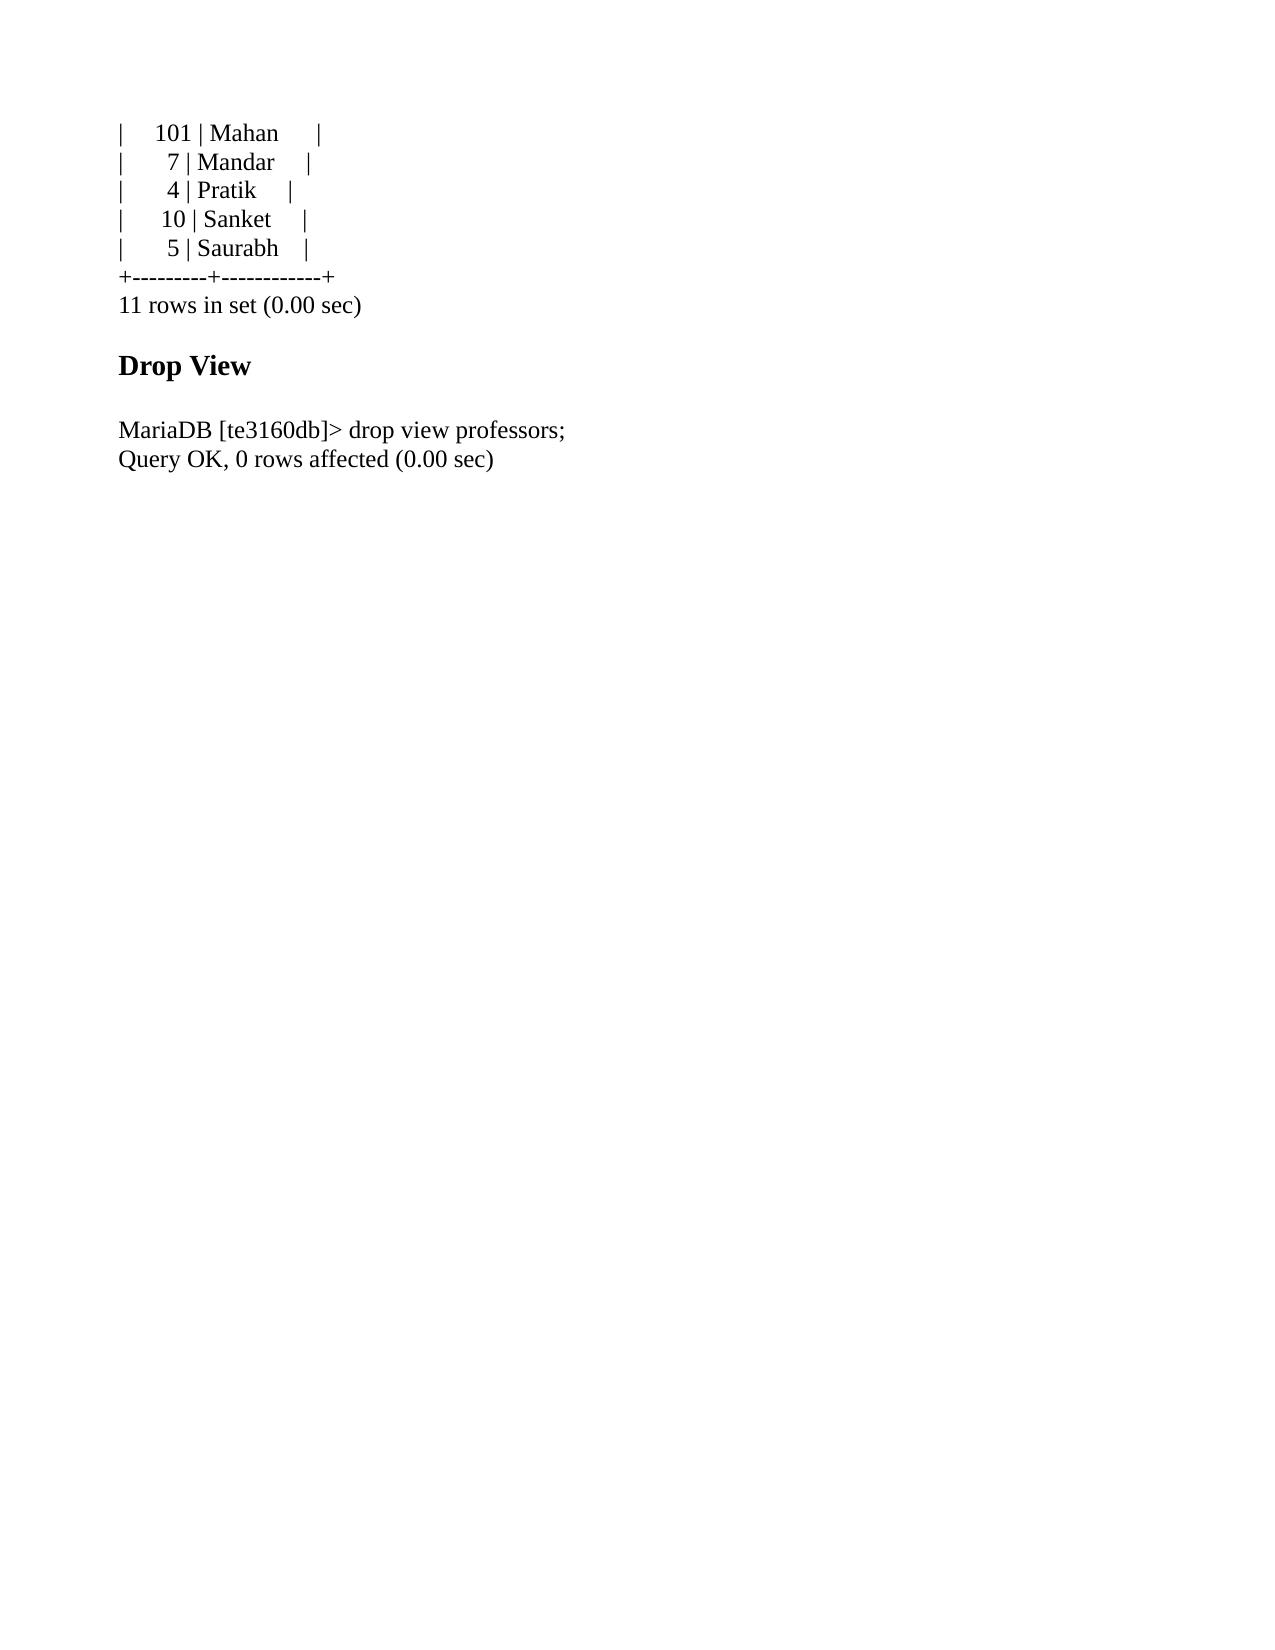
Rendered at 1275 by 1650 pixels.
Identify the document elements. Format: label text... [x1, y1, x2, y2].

text | 10 | Sanket | [118, 204, 1157, 233]
text Drop View [118, 348, 1157, 382]
text MariaDB [te3160db]> drop view professors; [118, 415, 1157, 444]
text 11 rows in set (0.00 sec) [118, 291, 1157, 319]
text | 5 | Saurabh | [118, 233, 1157, 262]
text Query OK, 0 rows affected (0.00 sec) [118, 444, 1157, 473]
text +---------+------------+ [118, 262, 1157, 291]
text | 101 | Mahan | [118, 118, 1157, 147]
text | 4 | Pratik | [118, 176, 1157, 204]
text | 7 | Mandar | [118, 147, 1157, 176]
